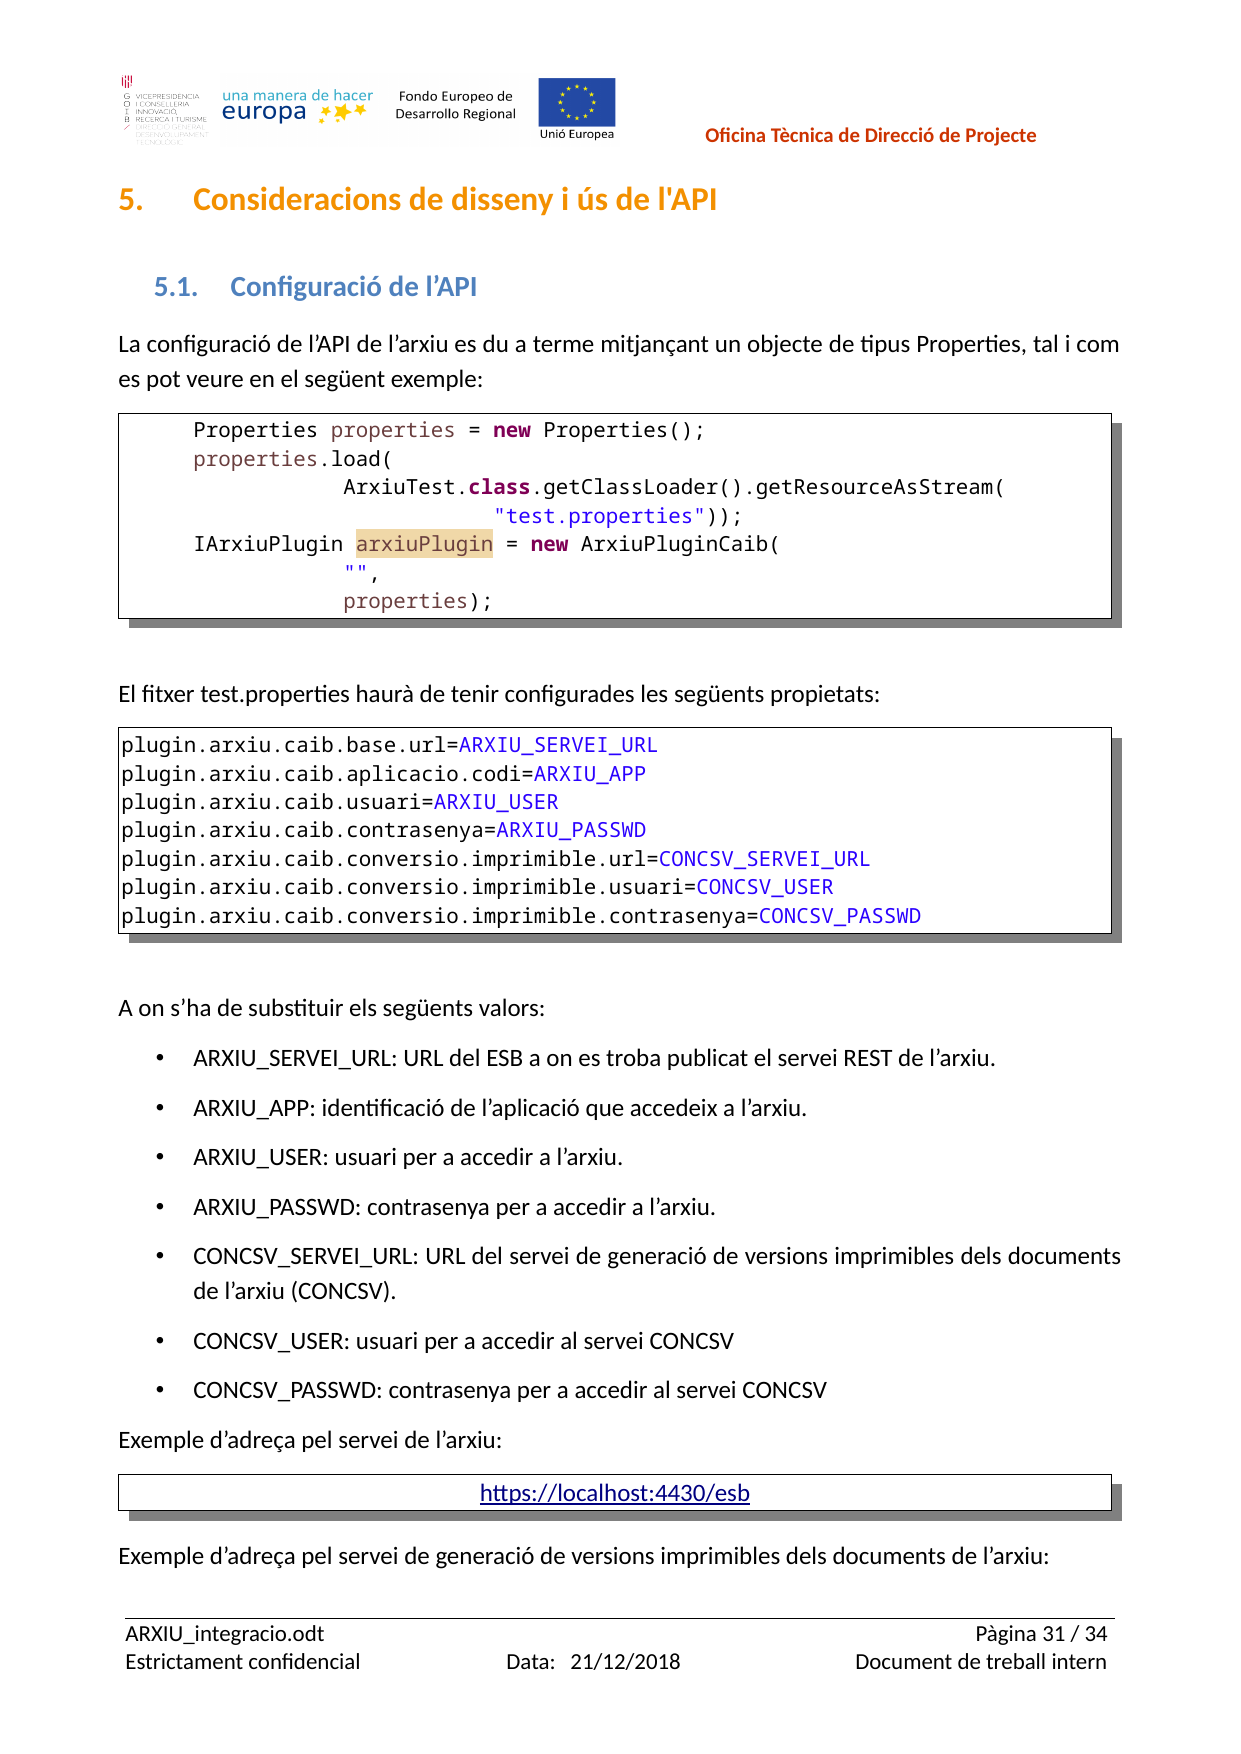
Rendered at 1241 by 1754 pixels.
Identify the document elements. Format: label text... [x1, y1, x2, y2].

picture [118, 73, 213, 147]
text "test.properties")); [119, 498, 1111, 526]
list ARXIU_APP: identificació de l’aplicació que accedeix a l’arxiu. [156, 1092, 1122, 1122]
subtitle Consideracions de disseny i ús de l'API [118, 178, 1122, 218]
text "", [119, 554, 1111, 583]
list CONCSV_PASSWD: contrasenya per a accedir al servei CONCSV [156, 1375, 1122, 1405]
text IArxiuPlugin arxiuPlugin = new ArxiuPluginCaib( [119, 526, 1111, 554]
subtitle Configuració de l’API [153, 268, 1122, 304]
text plugin.arxiu.caib.usuari=ARXIU_USER [119, 784, 1111, 813]
text properties.load( [119, 441, 1111, 469]
text plugin.arxiu.caib.aplicacio.codi=ARXIU_APP [119, 756, 1111, 784]
text Exemple d’adreça pel servei de generació de versions imprimibles dels documents de l’arxiu: [118, 1540, 1122, 1571]
list ARXIU_PASSWD: contrasenya per a accedir a l’arxiu. [156, 1191, 1122, 1221]
text plugin.arxiu.caib.base.url=ARXIU_SERVEI_URL [119, 728, 1111, 756]
text plugin.arxiu.caib.conversio.imprimible.url=CONCSV_SERVEI_URL [119, 841, 1111, 869]
text plugin.arxiu.caib.conversio.imprimible.contrasenya=CONCSV_PASSWD [119, 898, 1111, 932]
text La configuració de l’API de l’arxiu es du a terme mitjançant un objecte de tipus Properties, tal i com es pot veure en el següent exemple: [118, 328, 1122, 393]
list CONCSV_SERVEI_URL: URL del servei de generació de versions imprimibles dels documents de l’arxiu (CONCSV). [156, 1241, 1122, 1306]
text Properties properties = new Properties(); [119, 414, 1111, 441]
text https://localhost:4430/esb [119, 1475, 1111, 1510]
list CONCSV_USER: usuari per a accedir al servei CONCSV [156, 1325, 1122, 1356]
list ARXIU_SERVEI_URL: URL del ESB a on es troba publicat el servei REST de l’arxiu. [156, 1042, 1122, 1073]
text plugin.arxiu.caib.conversio.imprimible.usuari=CONCSV_USER [119, 869, 1111, 898]
picture [219, 73, 621, 147]
text A on s’ha de substituir els següents valors: [118, 993, 1122, 1023]
text ArxiuTest.class.getClassLoader().getResourceAsStream( [119, 469, 1111, 498]
text properties); [119, 583, 1111, 617]
text El fitxer test.properties haurà de tenir configurades les següents propietats: [118, 678, 1122, 708]
list ARXIU_USER: usuari per a accedir a l’arxiu. [156, 1141, 1122, 1172]
text plugin.arxiu.caib.contrasenya=ARXIU_PASSWD [119, 813, 1111, 841]
text Exemple d’adreça pel servei de l’arxiu: [118, 1424, 1122, 1455]
